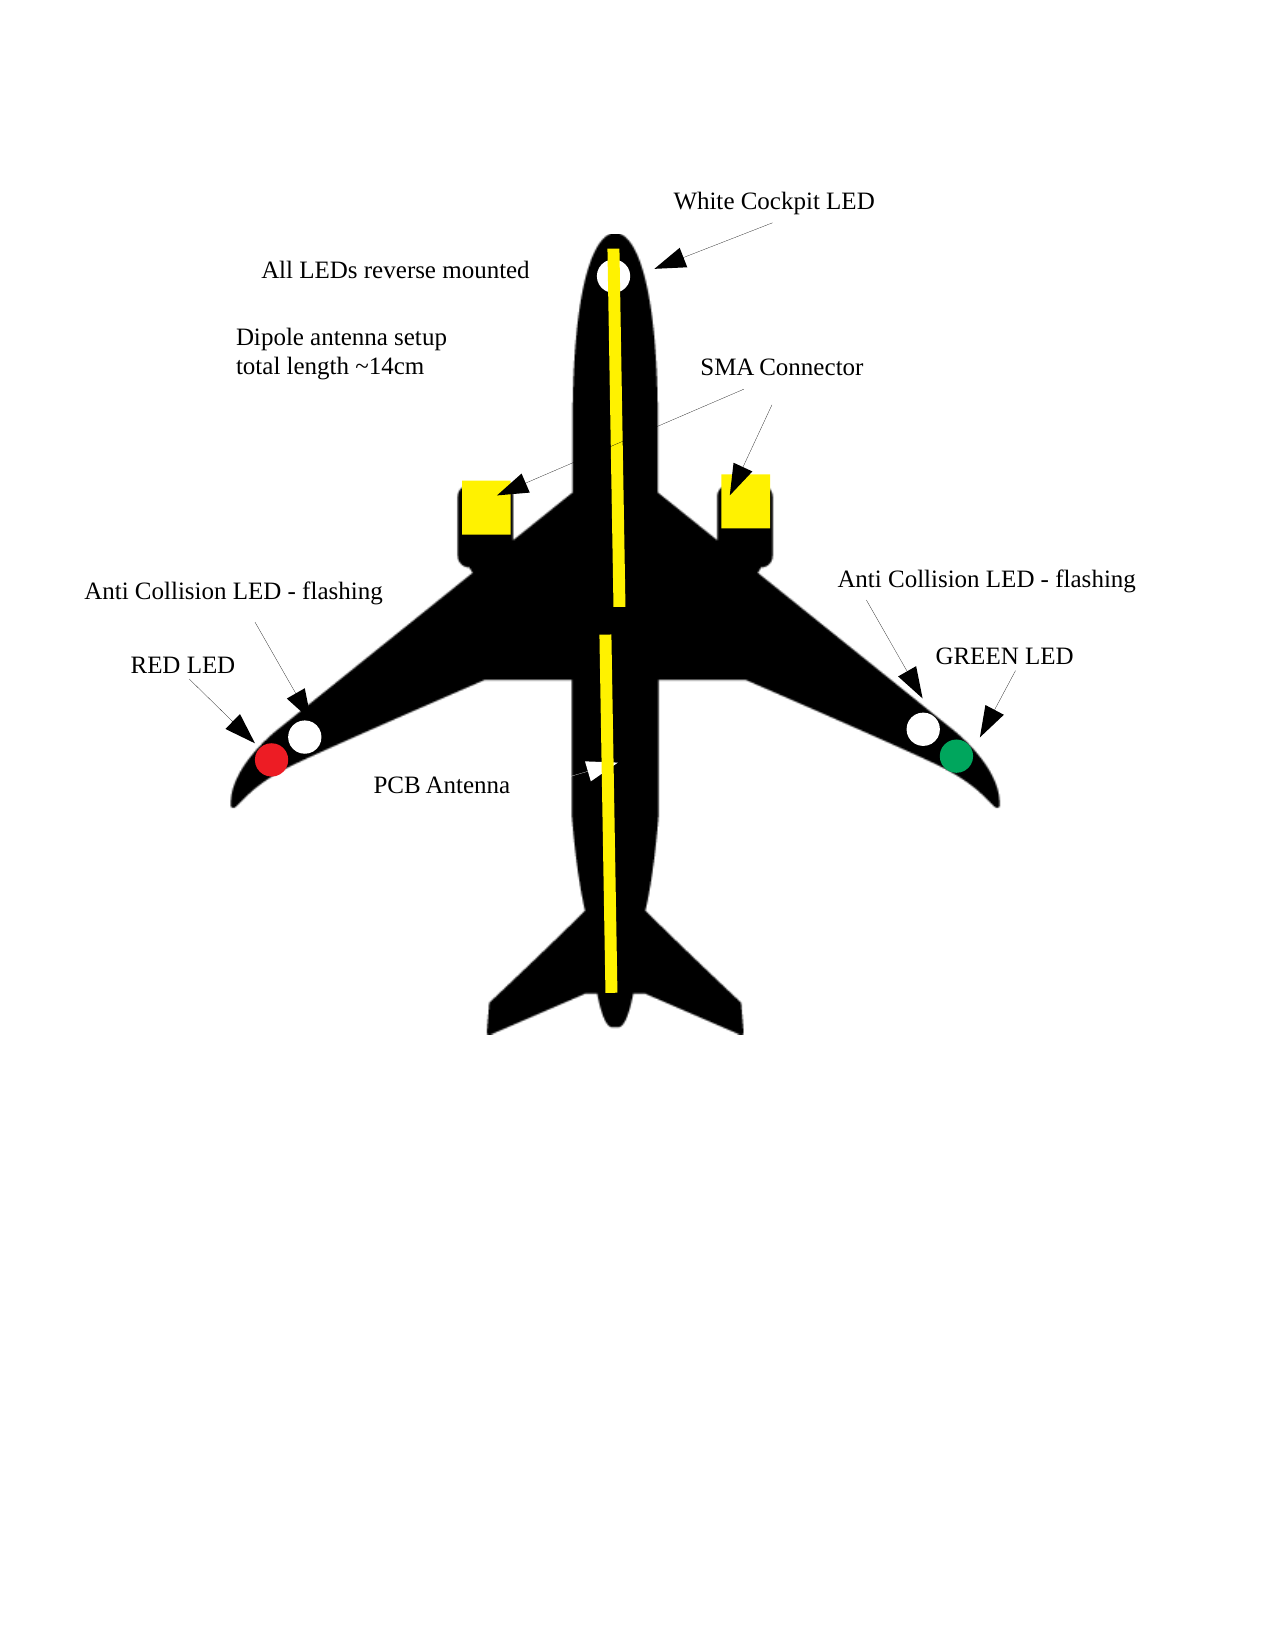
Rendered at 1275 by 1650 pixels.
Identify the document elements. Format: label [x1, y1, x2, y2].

picture [215, 234, 1016, 1035]
